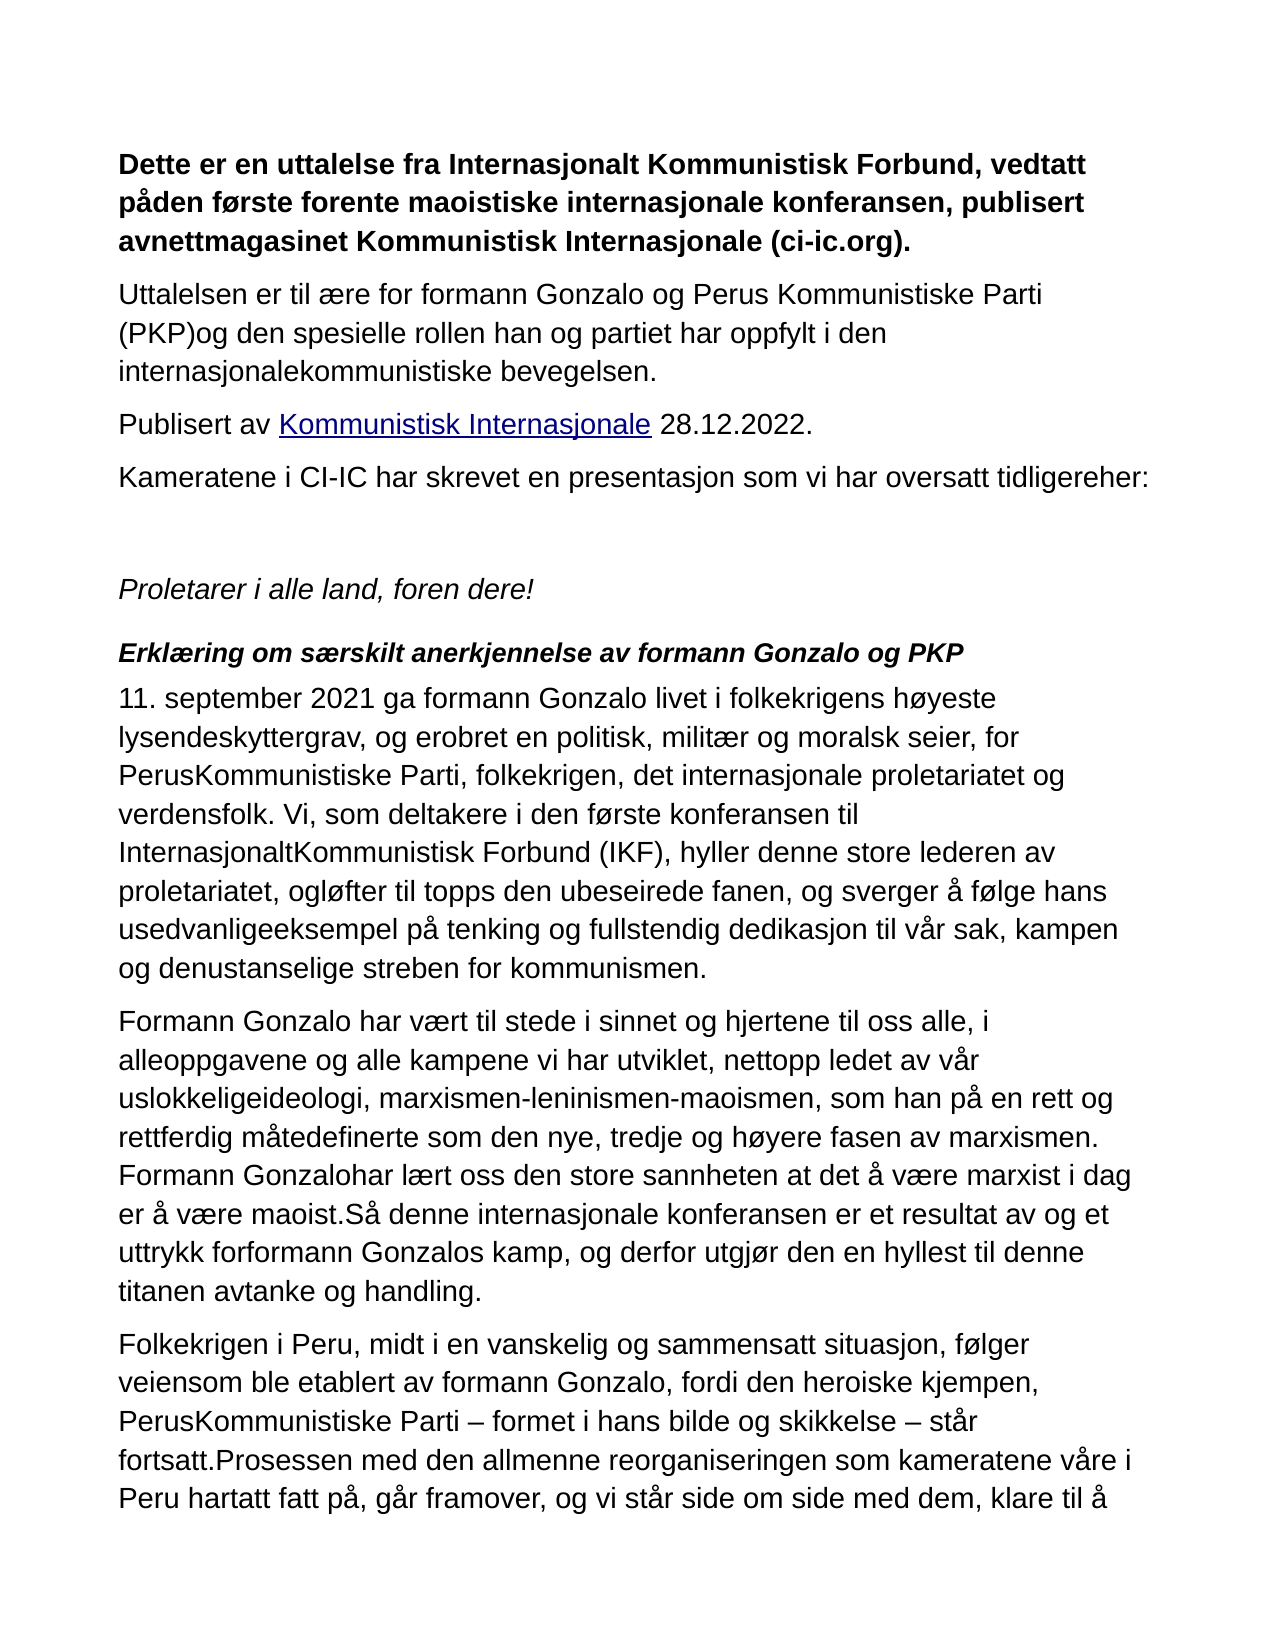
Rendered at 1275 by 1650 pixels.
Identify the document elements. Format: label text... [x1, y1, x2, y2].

text Proletarer i alle land, foren dere! [118, 572, 1157, 605]
text Uttalelsen er til ære for formann Gonzalo og Perus Kommunistiske Parti (PKP)og den spesielle rollen han og partiet har oppfylt i den internasjonalekommunistiske bevegelsen. [118, 277, 1157, 388]
text Publisert av Kommunistisk Internasjonale 28.12.2022. [118, 407, 1157, 441]
text Formann Gonzalo har vært til stede i sinnet og hjertene til oss alle, i alleoppgavene og alle kampene vi har utviklet, nettopp ledet av vår uslokkeligeideologi, marxismen-leninismen-maoismen, som han på en rett og rettferdig måtedefinerte som den nye, tredje og høyere fasen av marxismen. Formann Gonzalohar lært oss den store sannheten at det å være marxist i dag er å være maoist.Så denne internasjonale konferansen er et resultat av og et uttrykk forformann Gonzalos kamp, og derfor utgjør den en hyllest til denne titanen avtanke og handling. [118, 1004, 1157, 1307]
text Kameratene i CI-IC har skrevet en presentasjon som vi har oversatt tidligereher: [118, 460, 1157, 494]
text folket.no/index.php/2023/01/13/presentasjon-av-internasjonalt-kommunistisk-> forbund/"> Presentasjon av Internasjonalt Kommunistisk Forbund [177, 513, 1098, 542]
text Folkekrigen i Peru, midt i en vanskelig og sammensatt situasjon, følger veiensom ble etablert av formann Gonzalo, fordi den heroiske kjempen, PerusKommunistiske Parti – formet i hans bilde og skikkelse – står fortsatt.Prosessen med den allmenne reorganiseringen som kameratene våre i Peru hartatt fatt på, går framover, og vi står side om side med dem, klare til å [118, 1327, 1157, 1515]
text 11. september 2021 ga formann Gonzalo livet i folkekrigens høyeste lysendeskyttergrav, og erobret en politisk, militær og moralsk seier, for PerusKommunistiske Parti, folkekrigen, det internasjonale proletariatet og verdensfolk. Vi, som deltakere i den første konferansen til InternasjonaltKommunistisk Forbund (IKF), hyller denne store lederen av proletariatet, ogløfter til topps den ubeseirede fanen, og sverger å følge hans usedvanligeeksempel på tenking og fullstendig dedikasjon til vår sak, kampen og denustanselige streben for kommunismen. [118, 681, 1157, 984]
text Dette er en uttalelse fra Internasjonalt Kommunistisk Forbund, vedtatt påden første forente maoistiske internasjonale konferansen, publisert avnettmagasinet Kommunistisk Internasjonale (ci-ic.org). [118, 147, 1157, 257]
subtitle Erklæring om særskilt anerkjennelse av formann Gonzalo og PKP [118, 637, 1157, 669]
